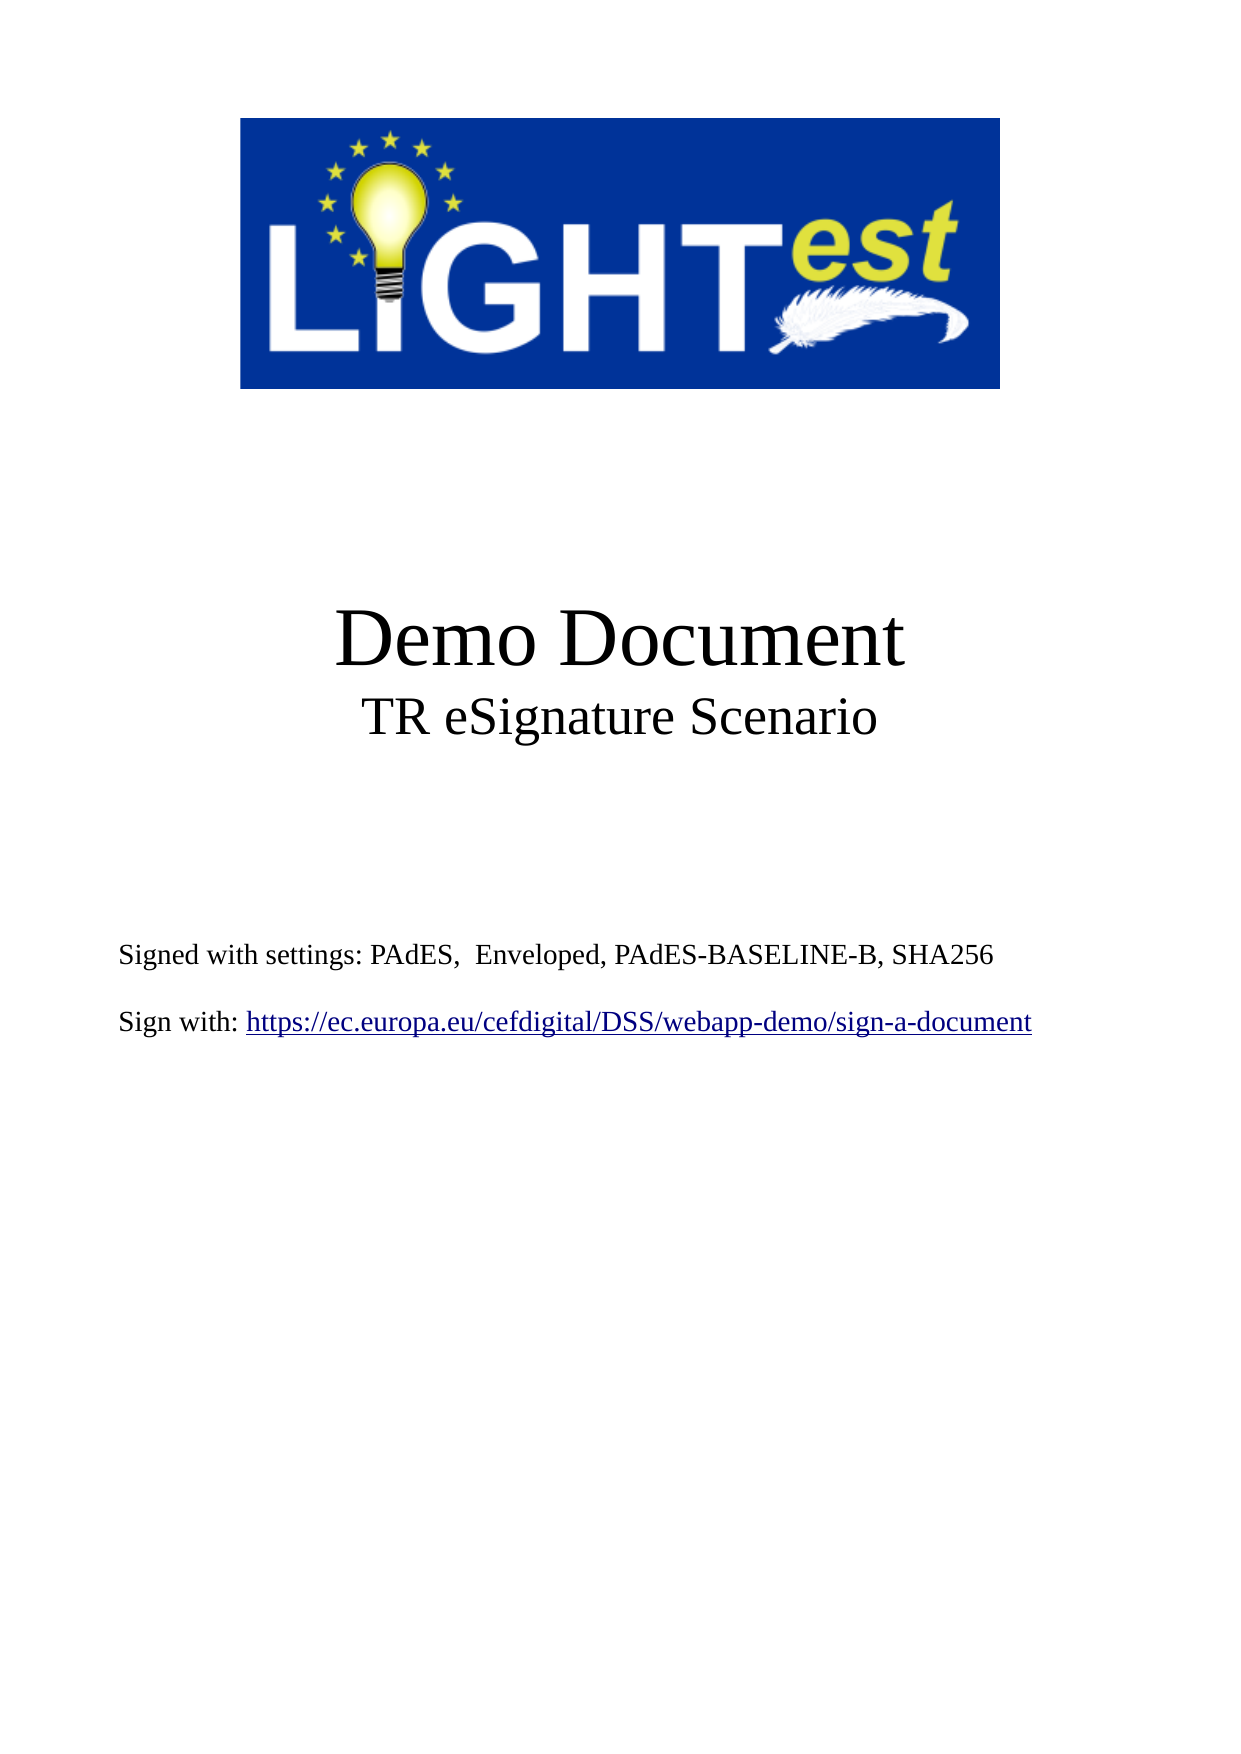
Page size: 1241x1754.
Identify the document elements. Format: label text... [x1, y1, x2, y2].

text TR eSignature Scenario [118, 683, 1122, 746]
text Signed with settings: PAdES, Enveloped, PAdES-BASELINE-B, SHA256 [118, 937, 1122, 971]
text Sign with: https://ec.europa.eu/cefdigital/DSS/webapp-demo/sign-a-document [118, 1004, 1122, 1038]
picture [240, 118, 1000, 389]
text Demo Document [118, 588, 1122, 683]
